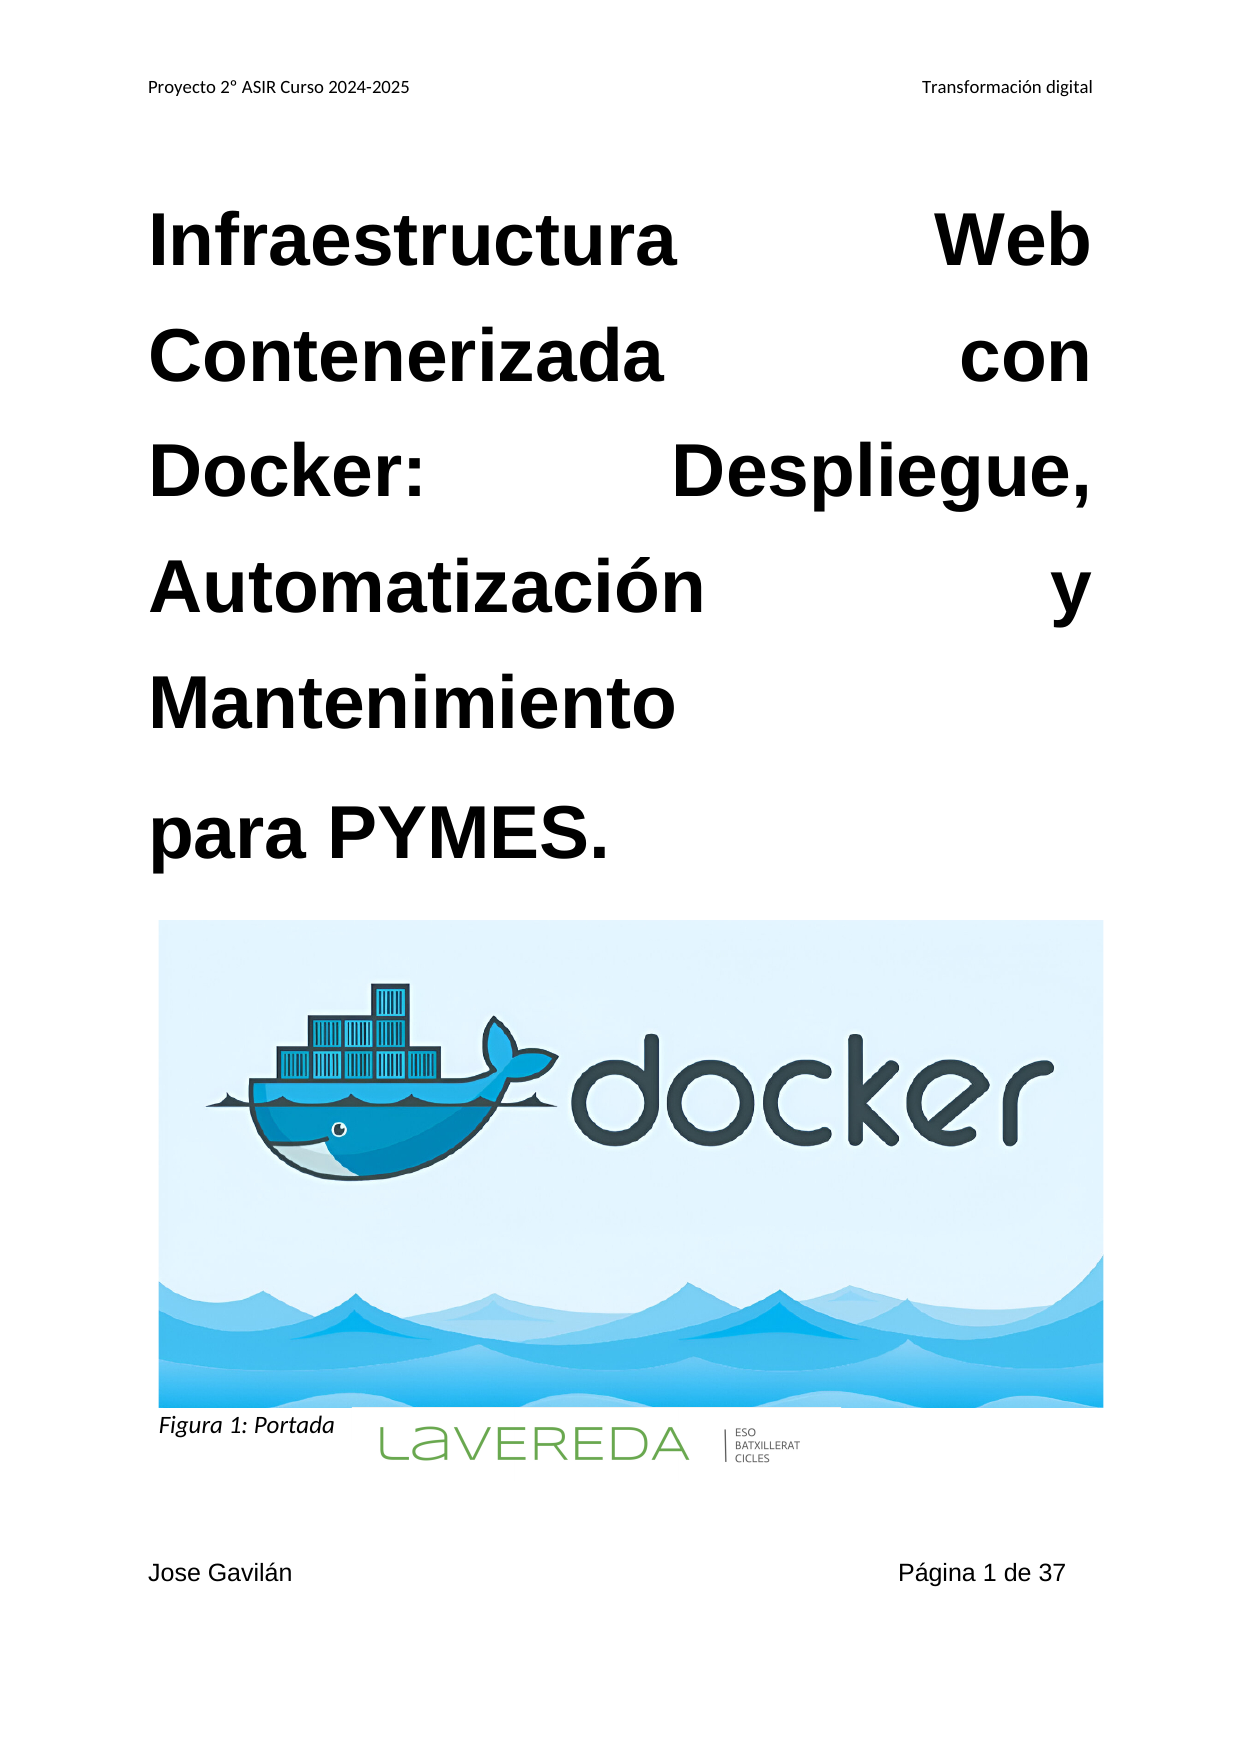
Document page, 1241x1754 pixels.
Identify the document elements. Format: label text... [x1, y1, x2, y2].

text Figura 1: Portada [158, 1408, 351, 1440]
text [842, 1408, 1103, 1440]
text para PYMES. [148, 788, 1093, 874]
picture [158, 920, 1104, 1481]
text Infraestructura Web Contenerizada con Docker: Despliegue, Automatización y Mantenimiento [148, 195, 1093, 744]
